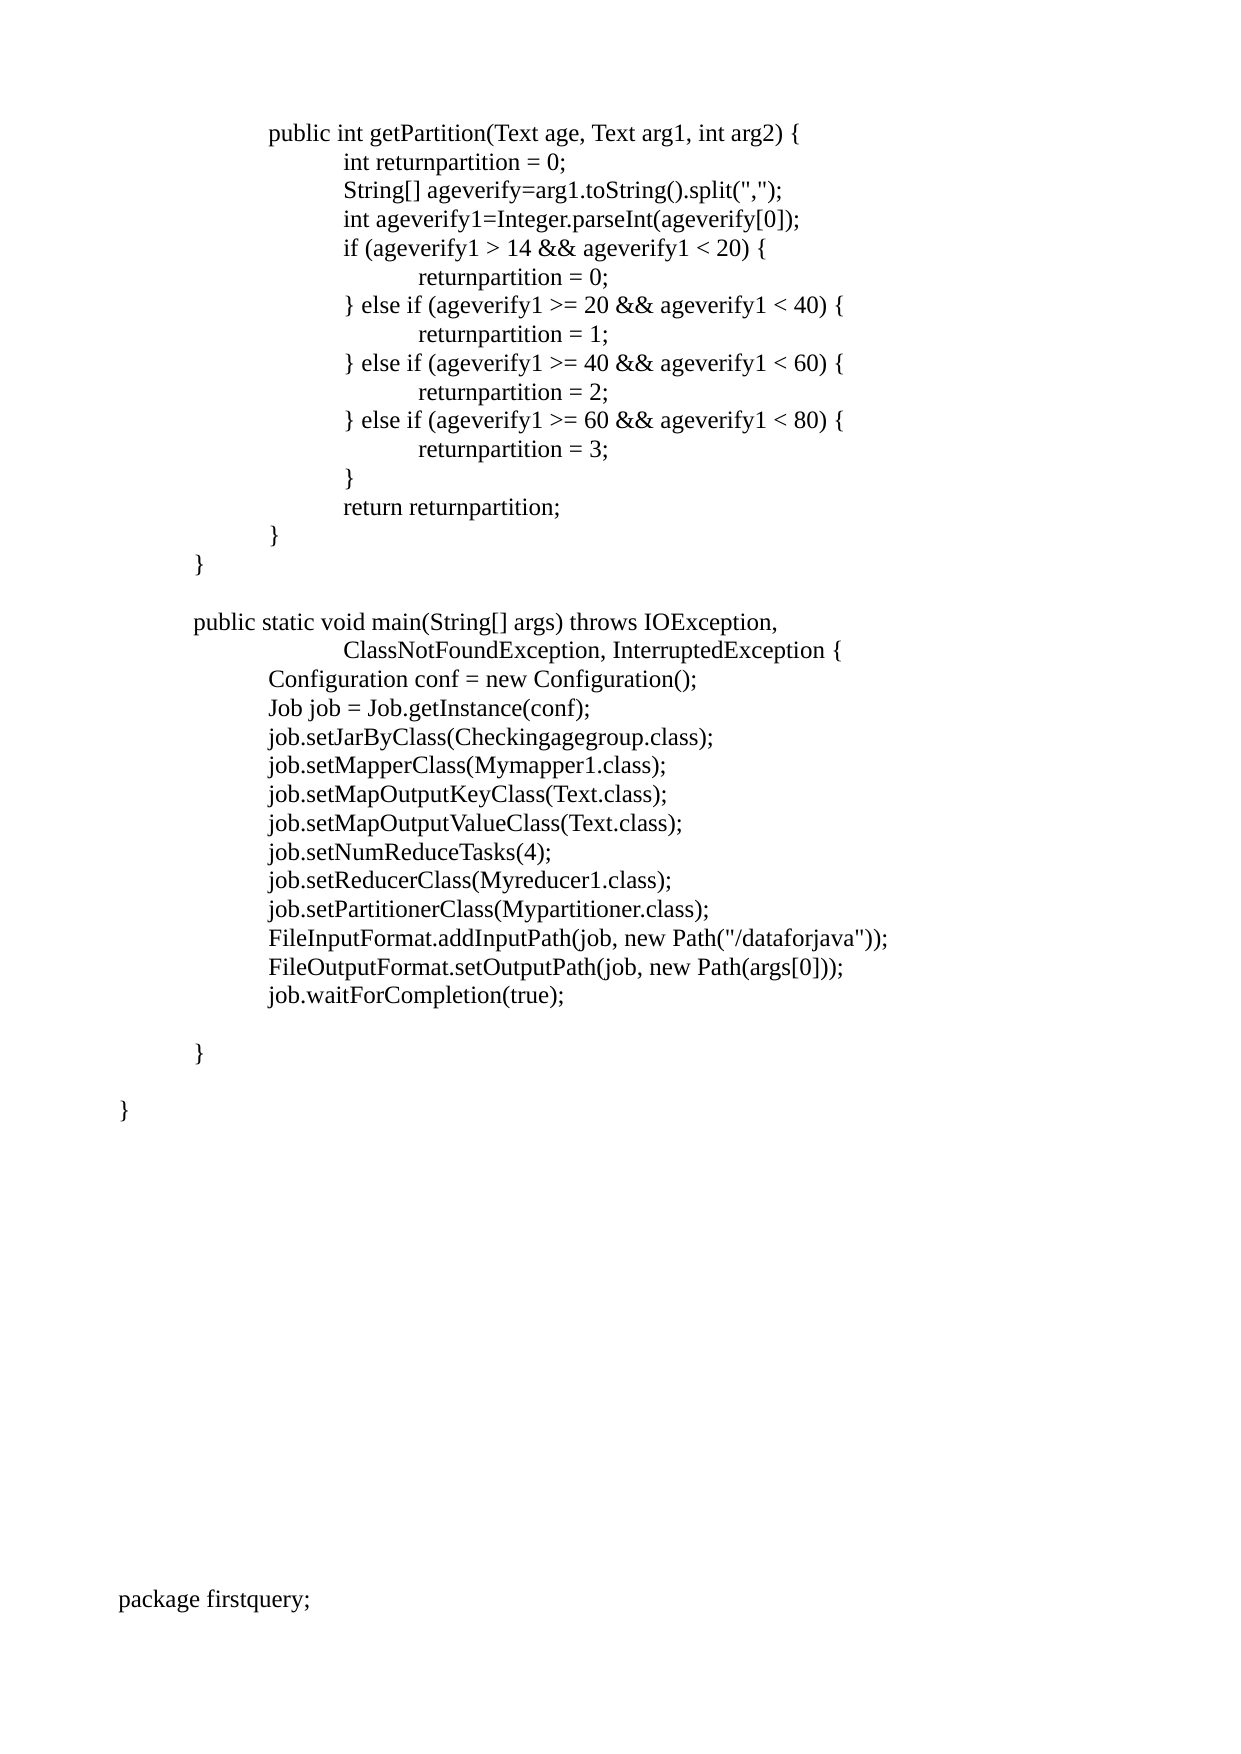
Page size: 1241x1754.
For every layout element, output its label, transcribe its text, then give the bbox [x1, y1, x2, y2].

text return returnpartition; [118, 492, 1122, 521]
text } else if (ageverify1 >= 40 && ageverify1 < 60) { [118, 348, 1122, 377]
text job.setMapperClass(Mymapper1.class); [118, 751, 1122, 779]
text ClassNotFoundException, InterruptedException { [118, 636, 1122, 664]
text public static void main(String[] args) throws IOException, [118, 607, 1122, 636]
text int ageverify1=Integer.parseInt(ageverify[0]); [118, 204, 1122, 233]
text job.setNumReduceTasks(4); [118, 837, 1122, 866]
text int returnpartition = 0; [118, 147, 1122, 176]
text returnpartition = 0; [118, 262, 1122, 291]
text public int getPartition(Text age, Text arg1, int arg2) { [118, 118, 1122, 147]
text String[] ageverify=arg1.toString().split(","); [118, 176, 1122, 204]
text } else if (ageverify1 >= 20 && ageverify1 < 40) { [118, 291, 1122, 319]
text returnpartition = 1; [118, 319, 1122, 348]
text Configuration conf = new Configuration(); [118, 664, 1122, 693]
text job.setReducerClass(Myreducer1.class); [118, 866, 1122, 894]
text Job job = Job.getInstance(conf); [118, 693, 1122, 722]
text package firstquery; [118, 1584, 1122, 1613]
text job.setPartitionerClass(Mypartitioner.class); [118, 894, 1122, 923]
text FileOutputFormat.setOutputPath(job, new Path(args[0])); [118, 952, 1122, 981]
text job.setJarByClass(Checkingagegroup.class); [118, 722, 1122, 751]
text } [118, 463, 1122, 492]
text FileInputFormat.addInputPath(job, new Path("/dataforjava")); [118, 923, 1122, 952]
text returnpartition = 2; [118, 377, 1122, 406]
text } [118, 521, 1122, 549]
text } [118, 1038, 1122, 1067]
text if (ageverify1 > 14 && ageverify1 < 20) { [118, 233, 1122, 262]
text } [118, 549, 1122, 578]
text } [118, 1096, 1122, 1124]
text } else if (ageverify1 >= 60 && ageverify1 < 80) { [118, 406, 1122, 434]
text job.waitForCompletion(true); [118, 981, 1122, 1009]
text returnpartition = 3; [118, 434, 1122, 463]
text job.setMapOutputValueClass(Text.class); [118, 808, 1122, 837]
text job.setMapOutputKeyClass(Text.class); [118, 779, 1122, 808]
